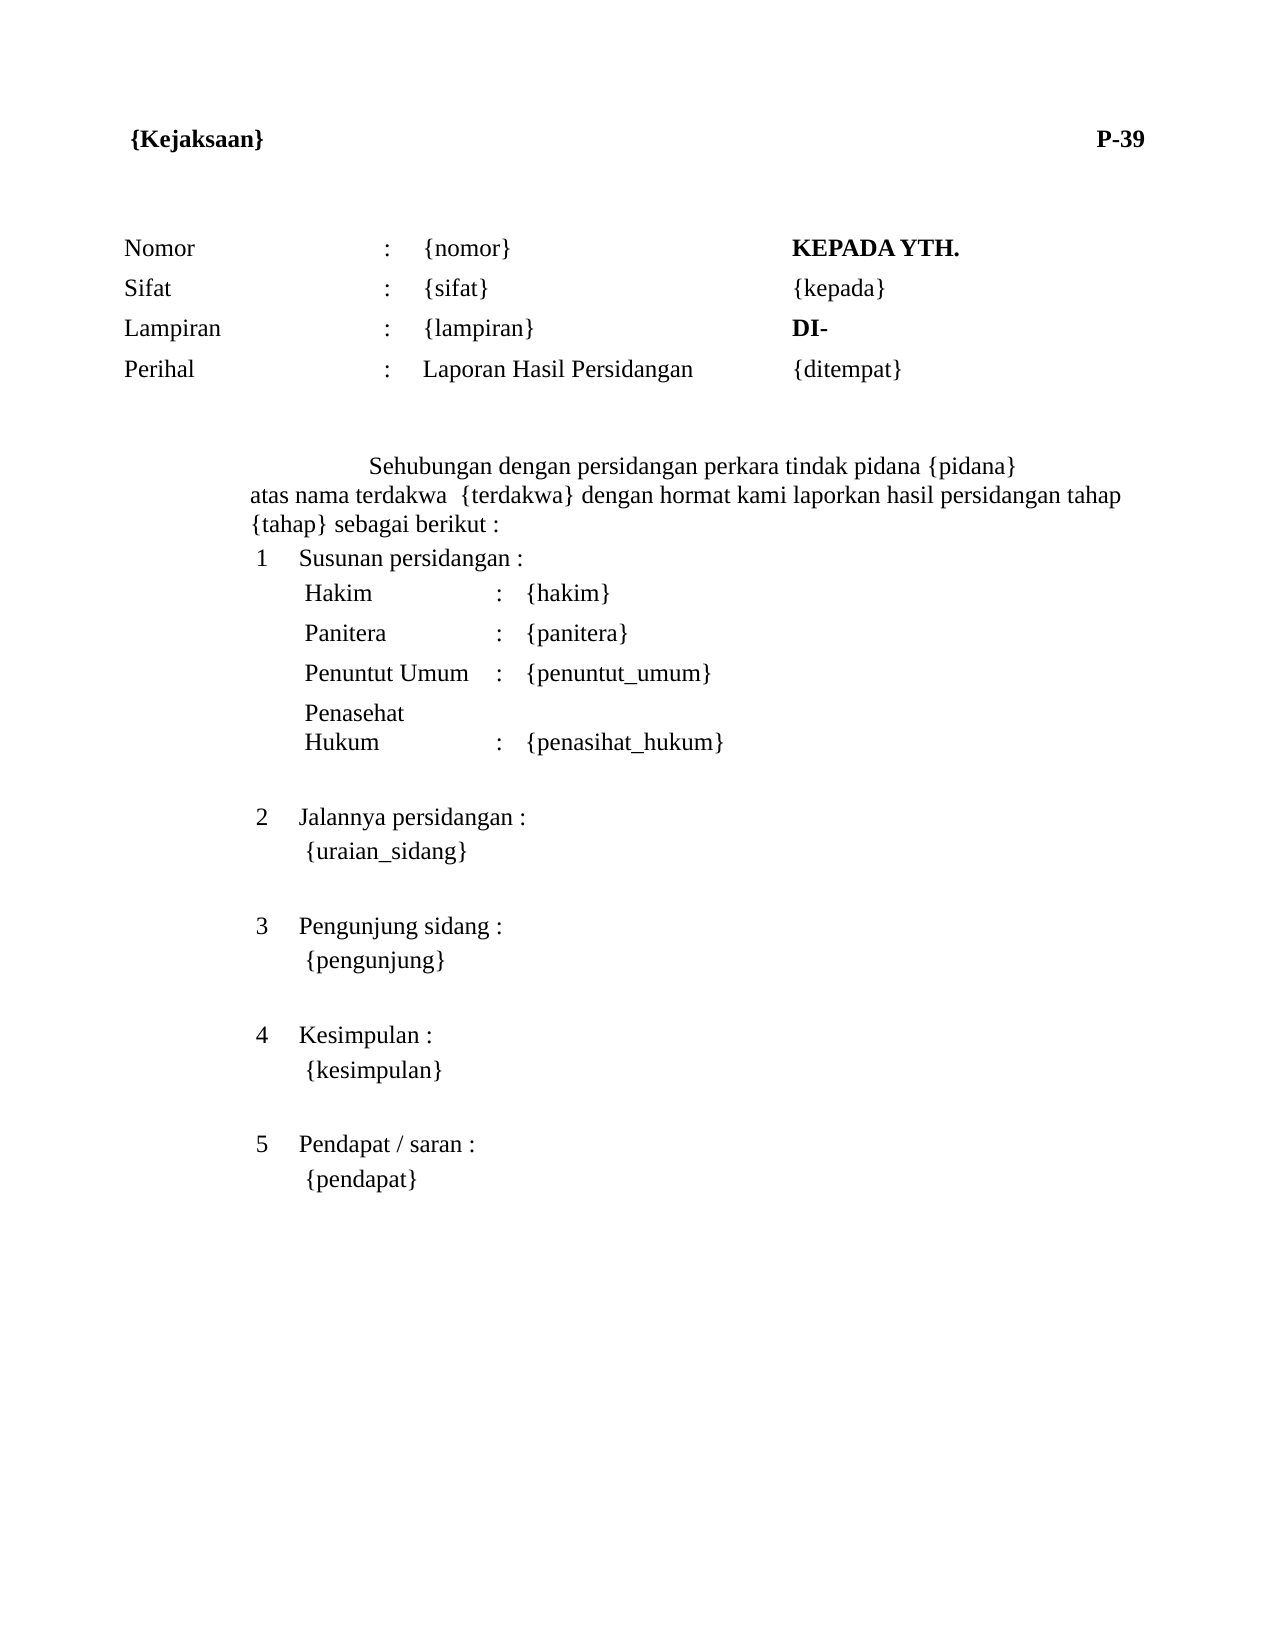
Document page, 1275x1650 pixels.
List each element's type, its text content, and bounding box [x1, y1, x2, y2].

table_cell {kepada} [786, 268, 1157, 308]
table_header {uraian_sidang} [299, 831, 1145, 871]
table_cell Panitera [299, 612, 490, 652]
table_header Hakim [299, 572, 490, 612]
table_cell Pengunjung sidang : [293, 905, 1151, 1014]
table_header {pendapat} [299, 1158, 1145, 1198]
table_cell : [490, 693, 519, 762]
table_cell : [378, 308, 417, 348]
table_header {hakim} [519, 572, 1145, 612]
table_cell 3 [250, 905, 293, 1014]
table_header 1 [250, 538, 293, 796]
table_header [118, 158, 403, 198]
table_cell Laporan Hasil Persidangan [417, 348, 786, 388]
table_cell {penasihat_hukum} [519, 693, 1145, 762]
table_header {pengunjung} [299, 940, 1145, 980]
table_cell 2 [250, 796, 293, 905]
table_header KEPADA YTH. [786, 227, 1157, 267]
table_cell {penuntut_umum} [519, 653, 1145, 693]
table_header Susunan persidangan : [293, 538, 1151, 796]
table_header Nomor [118, 227, 378, 267]
table_cell Lampiran [118, 308, 378, 348]
table_cell {lampiran} [417, 308, 786, 348]
table_header : [378, 227, 417, 267]
table_cell {sifat} [417, 268, 786, 308]
table_cell : [490, 612, 519, 652]
table_cell 5 [250, 1124, 293, 1233]
table_cell Perihal [118, 348, 378, 388]
table_cell Pendapat / saran : [293, 1124, 1151, 1233]
table_cell : [378, 348, 417, 388]
table_cell Sifat [118, 268, 378, 308]
table_header {nomor} [417, 227, 786, 267]
table_header [638, 1296, 1157, 1509]
table_cell Penasehat Hukum [299, 693, 490, 762]
table_cell Jalannya persidangan : [293, 796, 1151, 905]
table_header : [490, 572, 519, 612]
table_header Sehubungan dengan persidangan perkara tindak pidana {pidana} atas nama terdakwa {terdakwa} dengan hormat kami laporkan hasil persidangan tahap {tahap} sebagai berikut : [244, 446, 1156, 1267]
table_header P-39 [1091, 118, 1157, 158]
table_cell DI- [786, 308, 1157, 348]
table_cell : [490, 653, 519, 693]
table_cell {ditempat} [786, 348, 1157, 388]
table_cell Kesimpulan : [293, 1015, 1151, 1124]
table_header [118, 1296, 637, 1509]
table_cell Penuntut Umum [299, 653, 490, 693]
table_cell : [378, 268, 417, 308]
table_cell 4 [250, 1015, 293, 1124]
table_header {kesimpulan} [299, 1049, 1145, 1089]
table_cell {panitera} [519, 612, 1145, 652]
table_header {Kejaksaan} [118, 118, 1091, 158]
